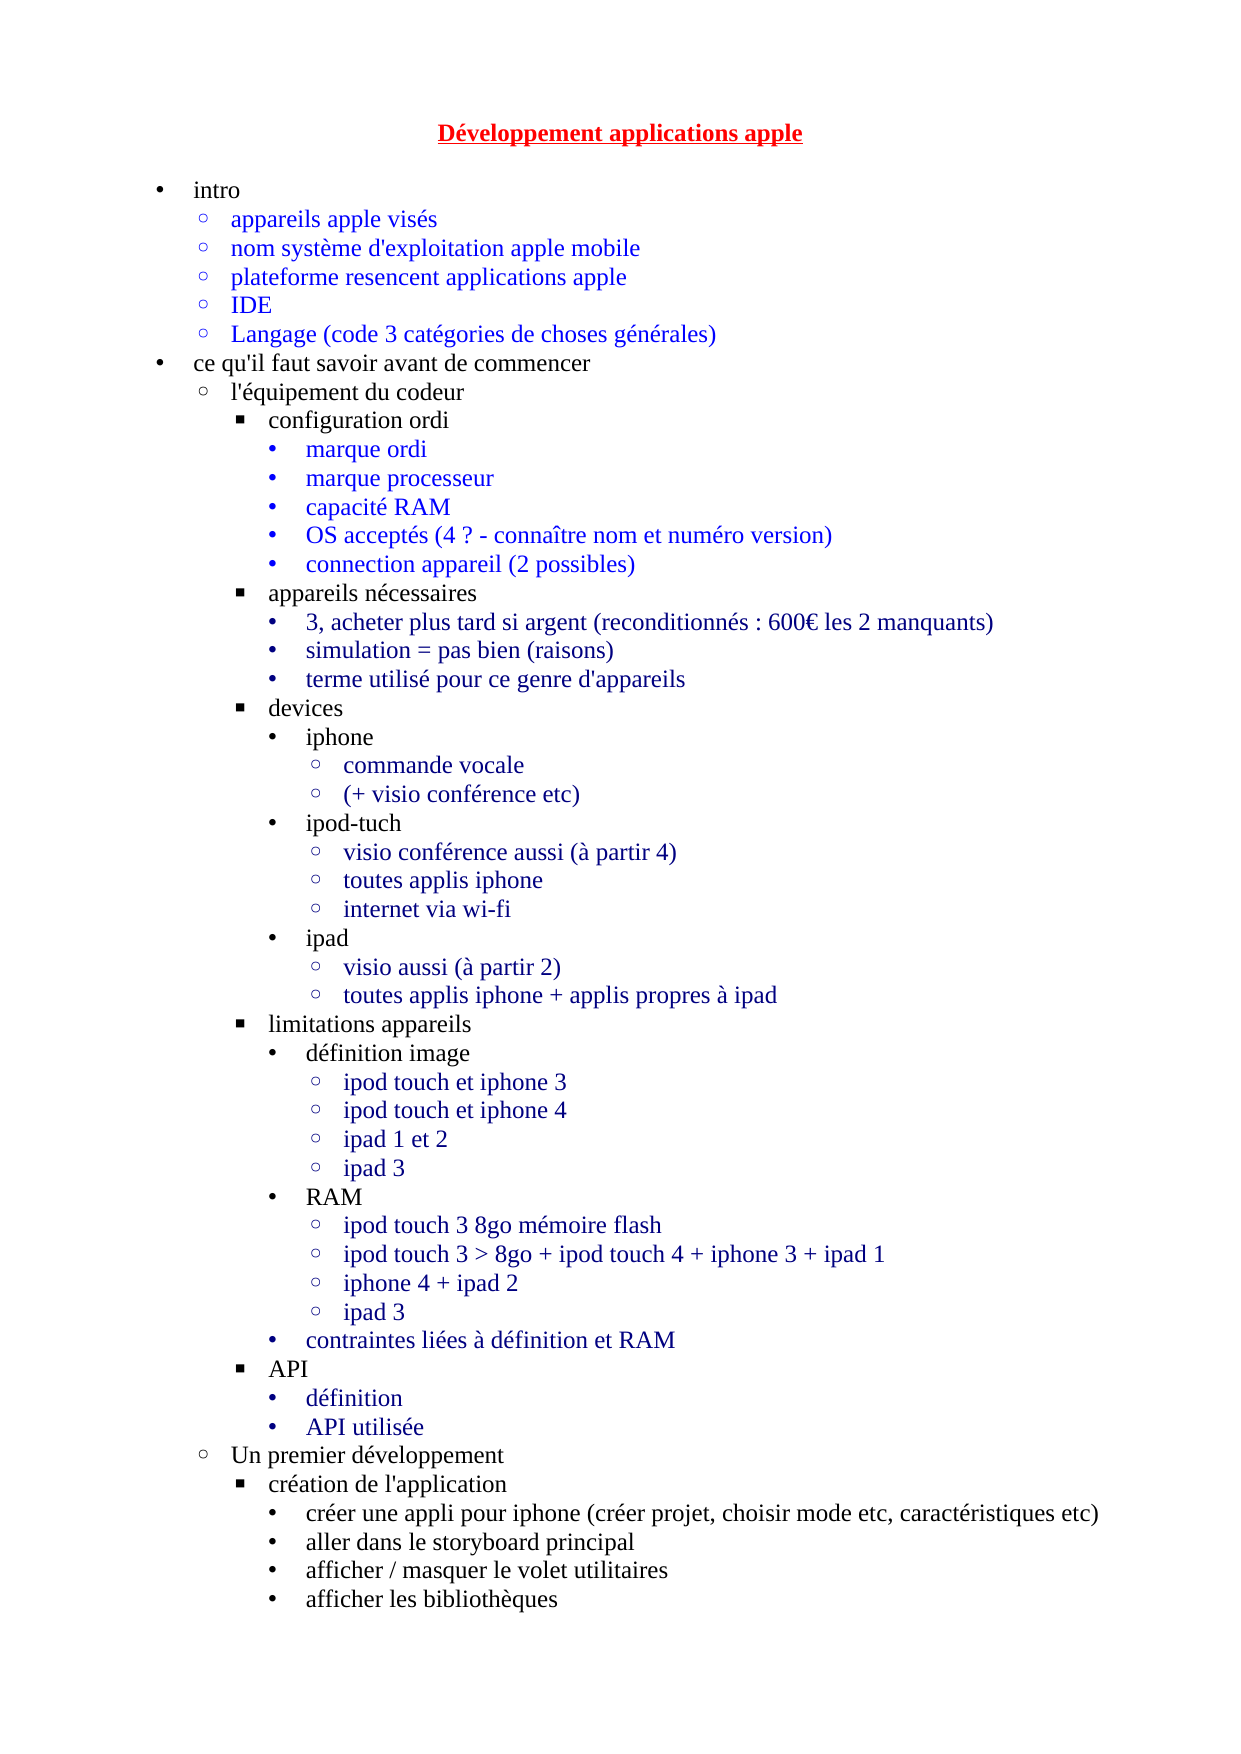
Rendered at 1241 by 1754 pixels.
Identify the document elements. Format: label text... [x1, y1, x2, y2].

list simulation = pas bien (raisons) [268, 636, 1122, 664]
list nom système d'exploitation apple mobile [193, 233, 1122, 262]
list API [231, 1354, 1122, 1383]
list contraintes liées à définition et RAM [268, 1326, 1122, 1354]
list iphone 4 + ipad 2 [306, 1268, 1122, 1297]
list IDE [193, 291, 1122, 319]
list l'équipement du codeur [193, 377, 1122, 406]
list ipod touch et iphone 3 [306, 1067, 1122, 1096]
list marque ordi [268, 434, 1122, 463]
list Un premier développement [193, 1441, 1122, 1469]
list afficher les bibliothèques [268, 1584, 1122, 1613]
list visio aussi (à partir 2) [306, 952, 1122, 981]
list API utilisée [268, 1412, 1122, 1441]
list terme utilisé pour ce genre d'appareils [268, 664, 1122, 693]
list ipod-tuch [268, 808, 1122, 837]
list toutes applis iphone + applis propres à ipad [306, 981, 1122, 1009]
list Langage (code 3 catégories de choses générales) [193, 319, 1122, 348]
list aller dans le storyboard principal [268, 1527, 1122, 1556]
list ce qu'il faut savoir avant de commencer [156, 348, 1122, 377]
list iphone [268, 722, 1122, 751]
list ipod touch et iphone 4 [306, 1096, 1122, 1124]
list création de l'application [231, 1469, 1122, 1498]
list internet via wi-fi [306, 894, 1122, 923]
list devices [231, 693, 1122, 722]
list OS acceptés (4 ? - connaître nom et numéro version) [268, 521, 1122, 549]
list ipad 3 [306, 1153, 1122, 1182]
list (+ visio conférence etc) [306, 779, 1122, 808]
list toutes applis iphone [306, 866, 1122, 894]
list visio conférence aussi (à partir 4) [306, 837, 1122, 866]
list définition image [268, 1038, 1122, 1067]
list appareils nécessaires [231, 578, 1122, 607]
list limitations appareils [231, 1009, 1122, 1038]
list connection appareil (2 possibles) [268, 549, 1122, 578]
list ipod touch 3 > 8go + ipod touch 4 + iphone 3 + ipad 1 [306, 1239, 1122, 1268]
list capacité RAM [268, 492, 1122, 521]
list créer une appli pour iphone (créer projet, choisir mode etc, caractéristiques etc) [268, 1498, 1122, 1527]
list ipod touch 3 8go mémoire flash [306, 1211, 1122, 1239]
list ipad [268, 923, 1122, 952]
list appareils apple visés [193, 204, 1122, 233]
list afficher / masquer le volet utilitaires [268, 1556, 1122, 1584]
list configuration ordi [231, 406, 1122, 434]
list intro [156, 176, 1122, 204]
list ipad 3 [306, 1297, 1122, 1326]
text Développement applications apple [118, 118, 1122, 147]
list RAM [268, 1182, 1122, 1211]
list définition [268, 1383, 1122, 1412]
list plateforme resencent applications apple [193, 262, 1122, 291]
list 3, acheter plus tard si argent (reconditionnés : 600€ les 2 manquants) [268, 607, 1122, 636]
list ipad 1 et 2 [306, 1124, 1122, 1153]
list commande vocale [306, 751, 1122, 779]
list marque processeur [268, 463, 1122, 492]
